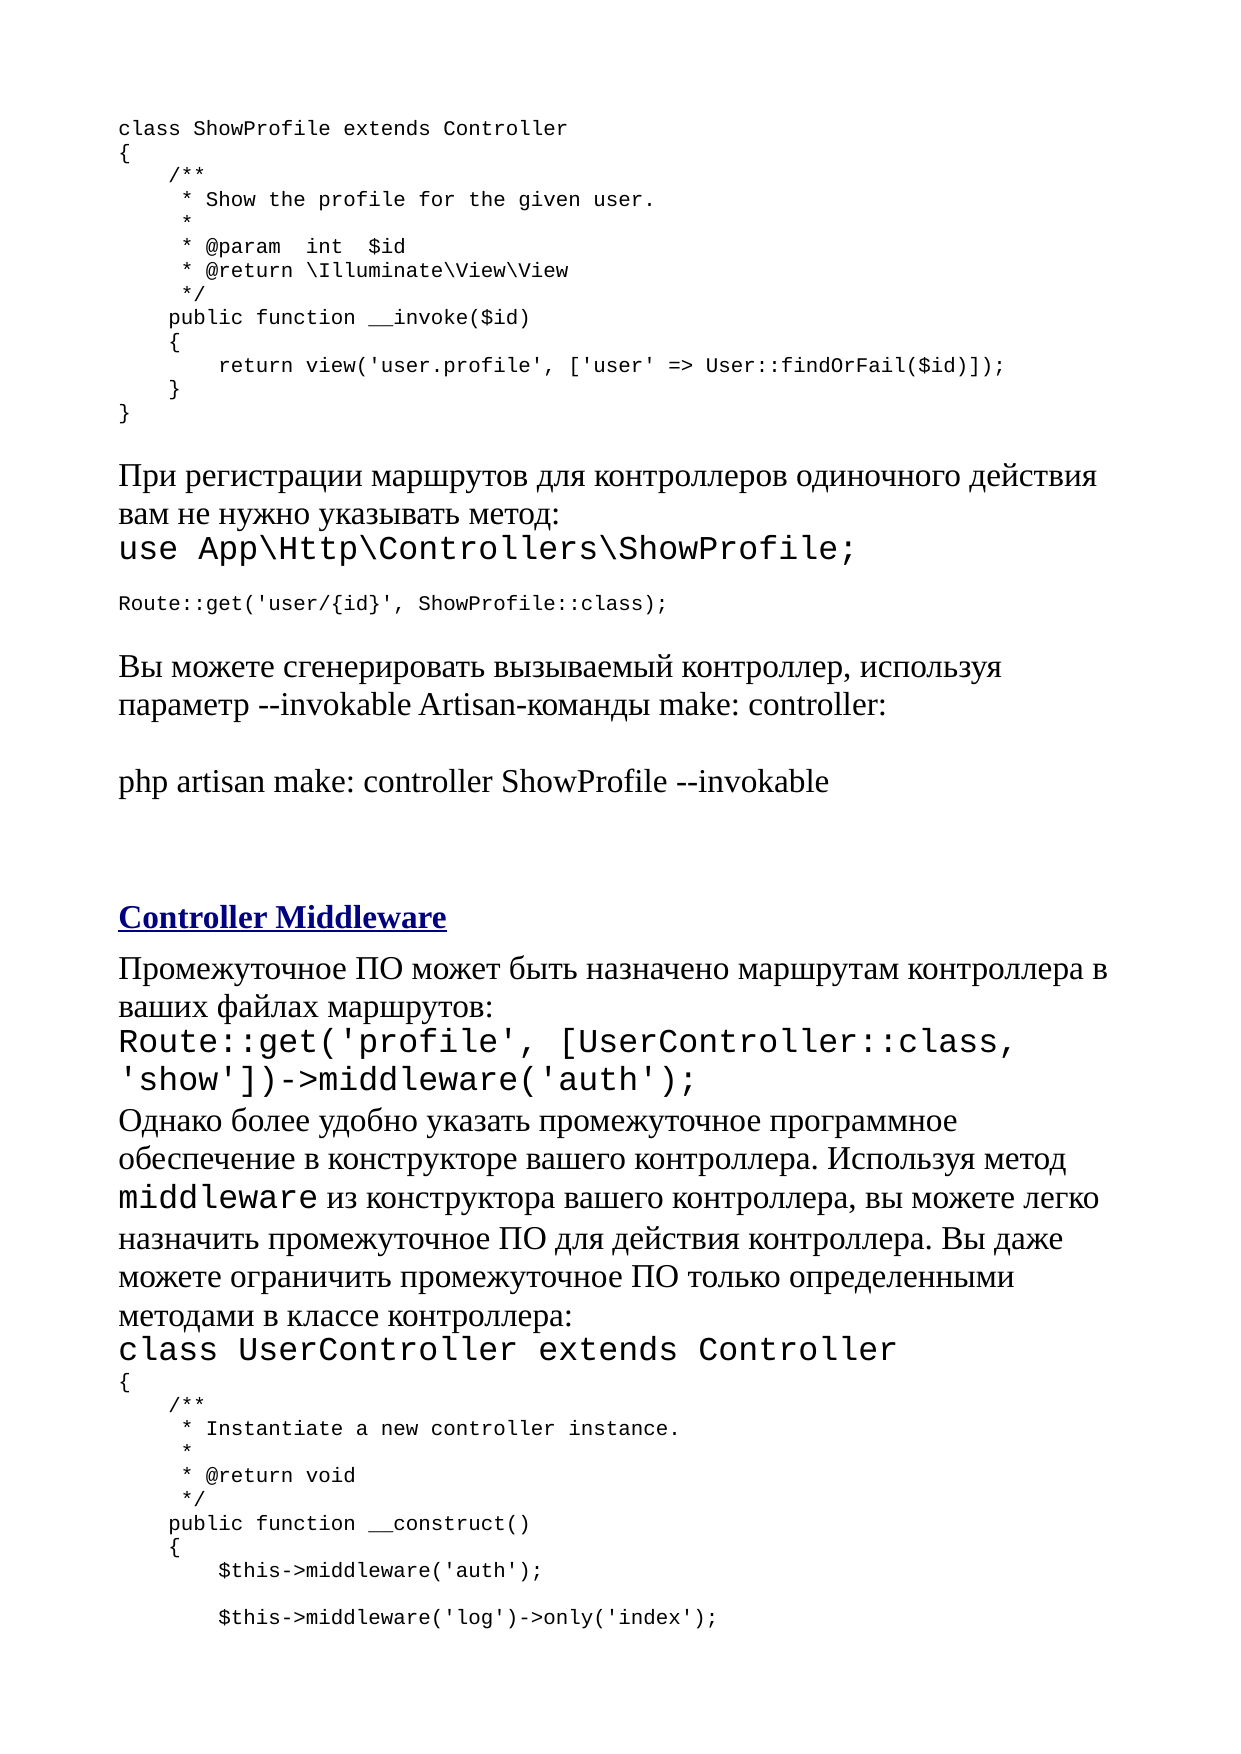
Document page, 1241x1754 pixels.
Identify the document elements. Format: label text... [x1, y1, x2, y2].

text Однако более удобно указать промежуточное программное обеспечение в конструкторе вашего контроллера. Используя метод middleware из конструктора вашего контроллера, вы можете легко назначить промежуточное ПО для действия контроллера. Вы даже можете ограничить промежуточное ПО только определенными методами в классе контроллера: [118, 1100, 1122, 1333]
text $this->middleware('log')->only('index'); [118, 1607, 1122, 1631]
text { [118, 142, 1122, 165]
text * Instantiate a new controller instance. [118, 1418, 1122, 1442]
text public function __invoke($id) [118, 307, 1122, 331]
text /** [118, 165, 1122, 189]
text class ShowProfile extends Controller [118, 118, 1122, 142]
text Вы можете сгенерировать вызываемый контроллер, используя параметр --invokable Artisan-команды make: controller: php artisan make: controller ShowProfile --invokable [118, 646, 1122, 838]
text Route::get('user/{id}', ShowProfile::class); [118, 593, 1122, 617]
text Route::get('profile', [UserController::class, 'show'])->middleware('auth'); [118, 1024, 1122, 1100]
subtitle Controller Middleware [118, 897, 1122, 935]
text * @return \Illuminate\View\View [118, 260, 1122, 284]
text public function __construct() [118, 1513, 1122, 1536]
text } [118, 378, 1122, 402]
text При регистрации маршрутов для контроллеров одиночного действия вам не нужно указывать метод: [118, 455, 1122, 532]
text * @param int $id [118, 236, 1122, 260]
text Промежуточное ПО может быть назначено маршрутам контроллера в ваших файлах маршрутов: [118, 948, 1122, 1024]
text use App\Http\Controllers\ShowProfile; [118, 532, 1122, 569]
text { [118, 331, 1122, 354]
text */ [118, 284, 1122, 307]
text /** [118, 1394, 1122, 1418]
text return view('user.profile', ['user' => User::findOrFail($id)]); [118, 354, 1122, 378]
text * Show the profile for the given user. [118, 189, 1122, 213]
text * [118, 213, 1122, 236]
text class UserController extends Controller [118, 1333, 1122, 1371]
text } [118, 402, 1122, 426]
text * @return void [118, 1466, 1122, 1489]
text { [118, 1536, 1122, 1560]
text */ [118, 1489, 1122, 1513]
text { [118, 1371, 1122, 1394]
text * [118, 1442, 1122, 1466]
text $this->middleware('auth'); [118, 1560, 1122, 1584]
